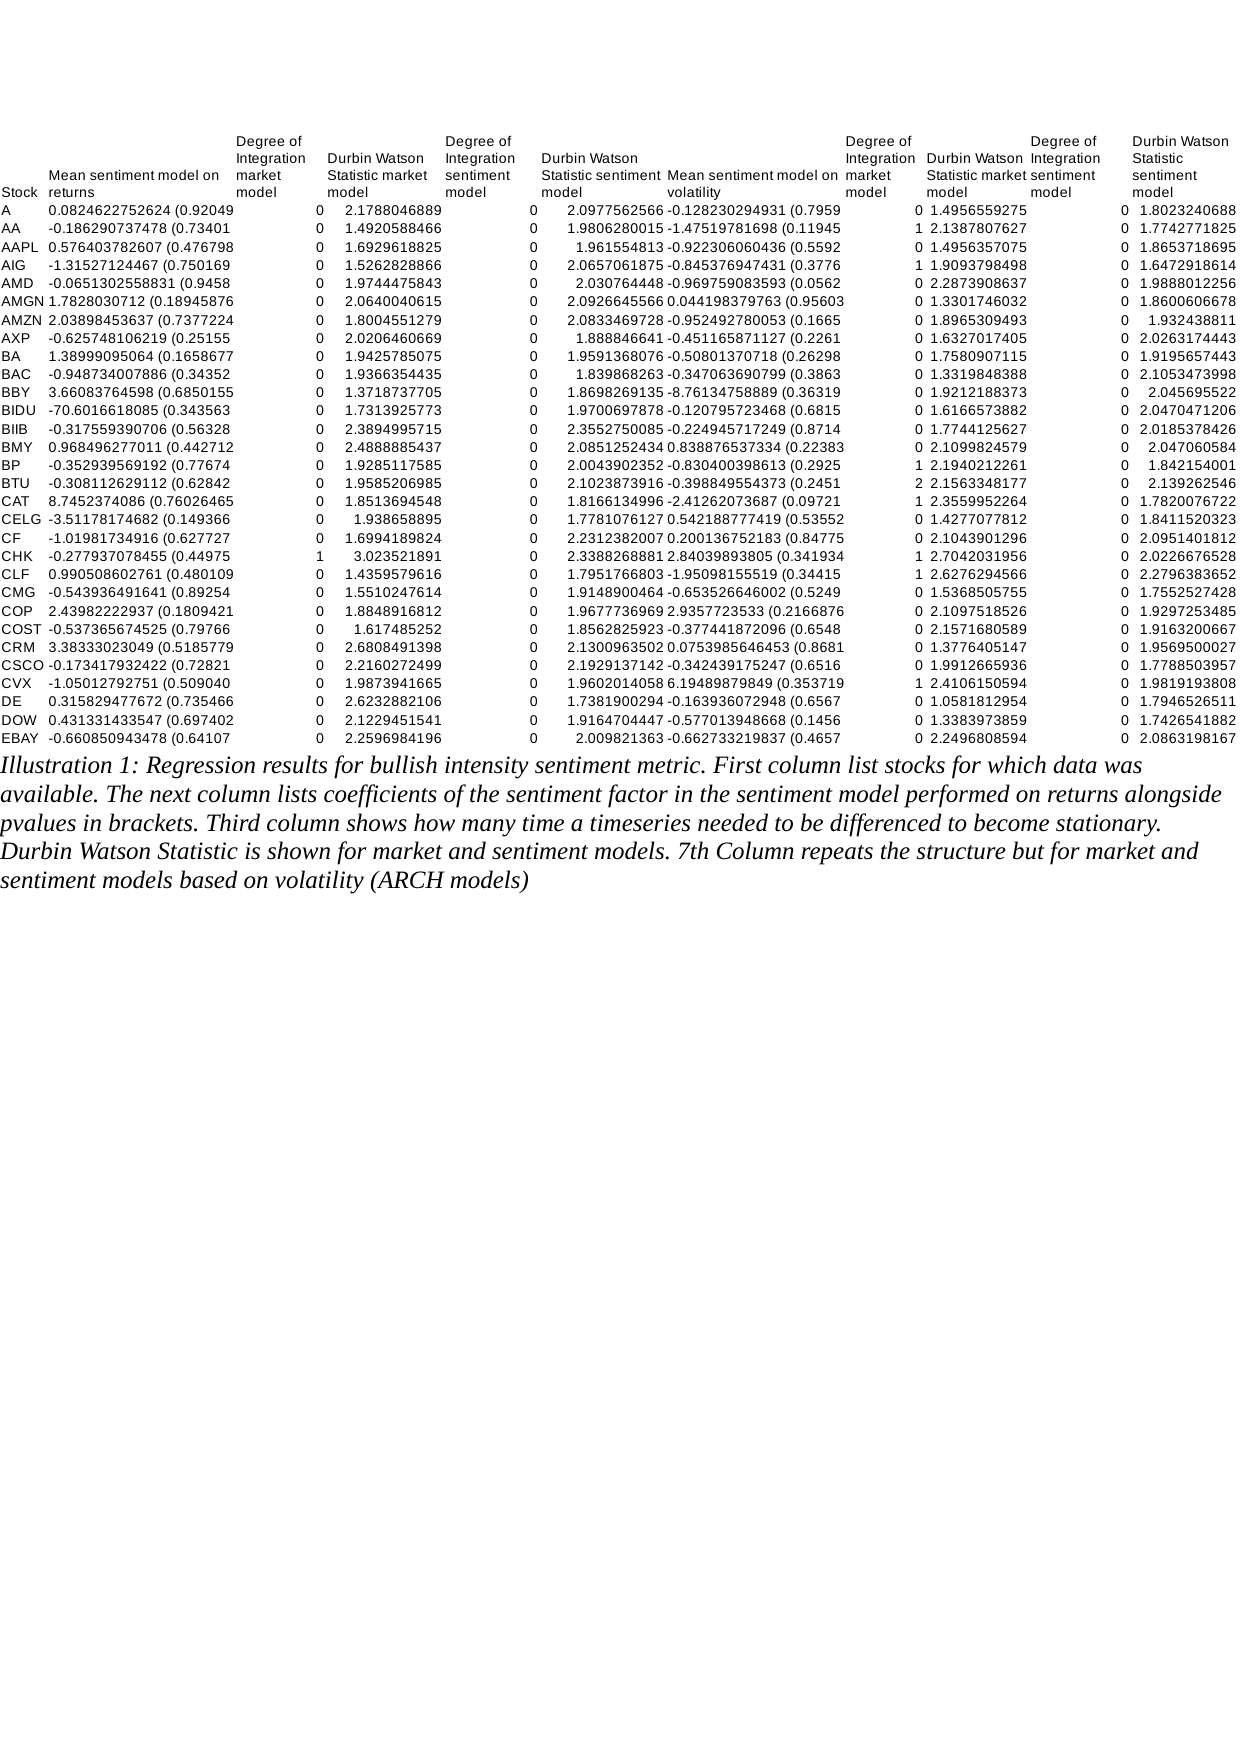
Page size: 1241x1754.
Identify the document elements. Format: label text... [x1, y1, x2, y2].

text Illustration 1: Regression results for bullish intensity sentiment metric. First column list stocks for which data was available. The next column lists coefficients of the sentiment factor in the sentiment model performed on returns alongside pvalues in brackets. Third column shows how many time a timeseries needed to be differenced to become stationary. Durbin Watson Statistic is shown for market and sentiment models. 7th Column repeats the structure but for market and sentiment models based on volatility (ARCH models) [0, 131, 1240, 894]
